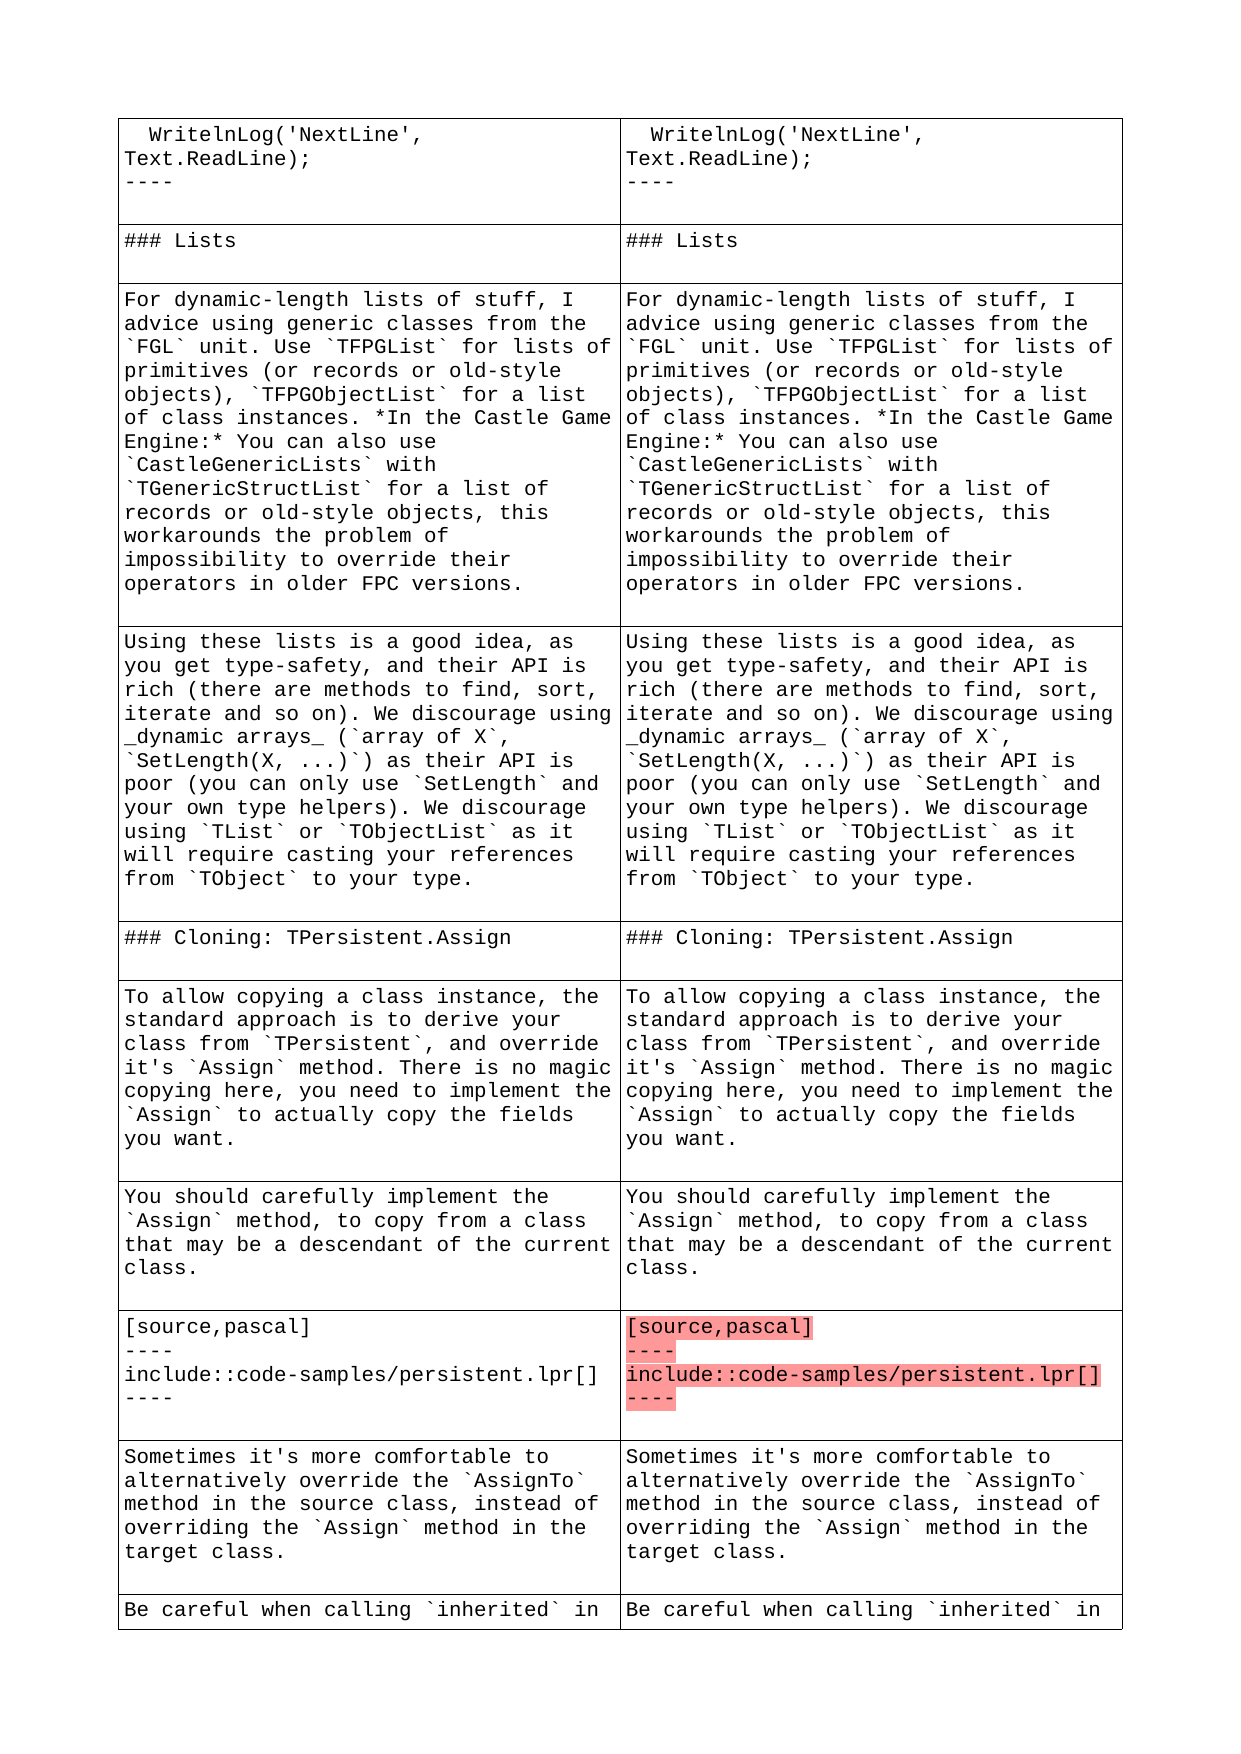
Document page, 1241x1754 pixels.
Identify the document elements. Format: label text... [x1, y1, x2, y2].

table_cell ### Cloning: TPersistent.Assign [621, 922, 1122, 980]
table_cell [source,pascal] ---- include::code-samples/persistent.lpr[] ---- [621, 1311, 1122, 1440]
table_cell Using these lists is a good idea, as you get type-safety, and their API is rich (there are methods to find, sort, iterate and so on). We discourage using _dynamic arrays_ (`array of X`, `SetLength(X, ...)`) as their API is poor (you can only use `SetLength` and your own type helpers). We discourage using `TList` or `TObjectList` as it will require casting your references from `TObject` to your type. [621, 627, 1122, 921]
table_cell WritelnLog('NextLine', Text.ReadLine); ---- [119, 119, 620, 224]
table_cell Be careful when calling `inherited` in [621, 1595, 1122, 1629]
table_cell WritelnLog('NextLine', Text.ReadLine); ---- [621, 119, 1122, 224]
table_cell Sometimes it's more comfortable to alternatively override the `AssignTo` method in the source class, instead of overriding the `Assign` method in the target class. [119, 1441, 620, 1594]
table_cell To allow copying a class instance, the standard approach is to derive your class from `TPersistent`, and override it's `Assign` method. There is no magic copying here, you need to implement the `Assign` to actually copy the fields you want. [621, 981, 1122, 1181]
table_cell Using these lists is a good idea, as you get type-safety, and their API is rich (there are methods to find, sort, iterate and so on). We discourage using _dynamic arrays_ (`array of X`, `SetLength(X, ...)`) as their API is poor (you can only use `SetLength` and your own type helpers). We discourage using `TList` or `TObjectList` as it will require casting your references from `TObject` to your type. [119, 627, 620, 921]
table_cell To allow copying a class instance, the standard approach is to derive your class from `TPersistent`, and override it's `Assign` method. There is no magic copying here, you need to implement the `Assign` to actually copy the fields you want. [119, 981, 620, 1181]
table_cell ### Cloning: TPersistent.Assign [119, 922, 620, 980]
table_cell You should carefully implement the `Assign` method, to copy from a class that may be a descendant of the current class. [621, 1182, 1122, 1310]
table_cell [source,pascal] ---- include::code-samples/persistent.lpr[] ---- [119, 1311, 620, 1440]
table_cell Be careful when calling `inherited` in [119, 1595, 620, 1629]
table_cell For dynamic-length lists of stuff, I advice using generic classes from the `FGL` unit. Use `TFPGList` for lists of primitives (or records or old-style objects), `TFPGObjectList` for a list of class instances. *In the Castle Game Engine:* You can also use `CastleGenericLists` with `TGenericStructList` for a list of records or old-style objects, this workarounds the problem of impossibility to override their operators in older FPC versions. [119, 284, 620, 626]
table_cell You should carefully implement the `Assign` method, to copy from a class that may be a descendant of the current class. [119, 1182, 620, 1310]
table_cell ### Lists [119, 225, 620, 283]
table_cell ### Lists [621, 225, 1122, 283]
table_cell For dynamic-length lists of stuff, I advice using generic classes from the `FGL` unit. Use `TFPGList` for lists of primitives (or records or old-style objects), `TFPGObjectList` for a list of class instances. *In the Castle Game Engine:* You can also use `CastleGenericLists` with `TGenericStructList` for a list of records or old-style objects, this workarounds the problem of impossibility to override their operators in older FPC versions. [621, 284, 1122, 626]
table_cell Sometimes it's more comfortable to alternatively override the `AssignTo` method in the source class, instead of overriding the `Assign` method in the target class. [621, 1441, 1122, 1594]
